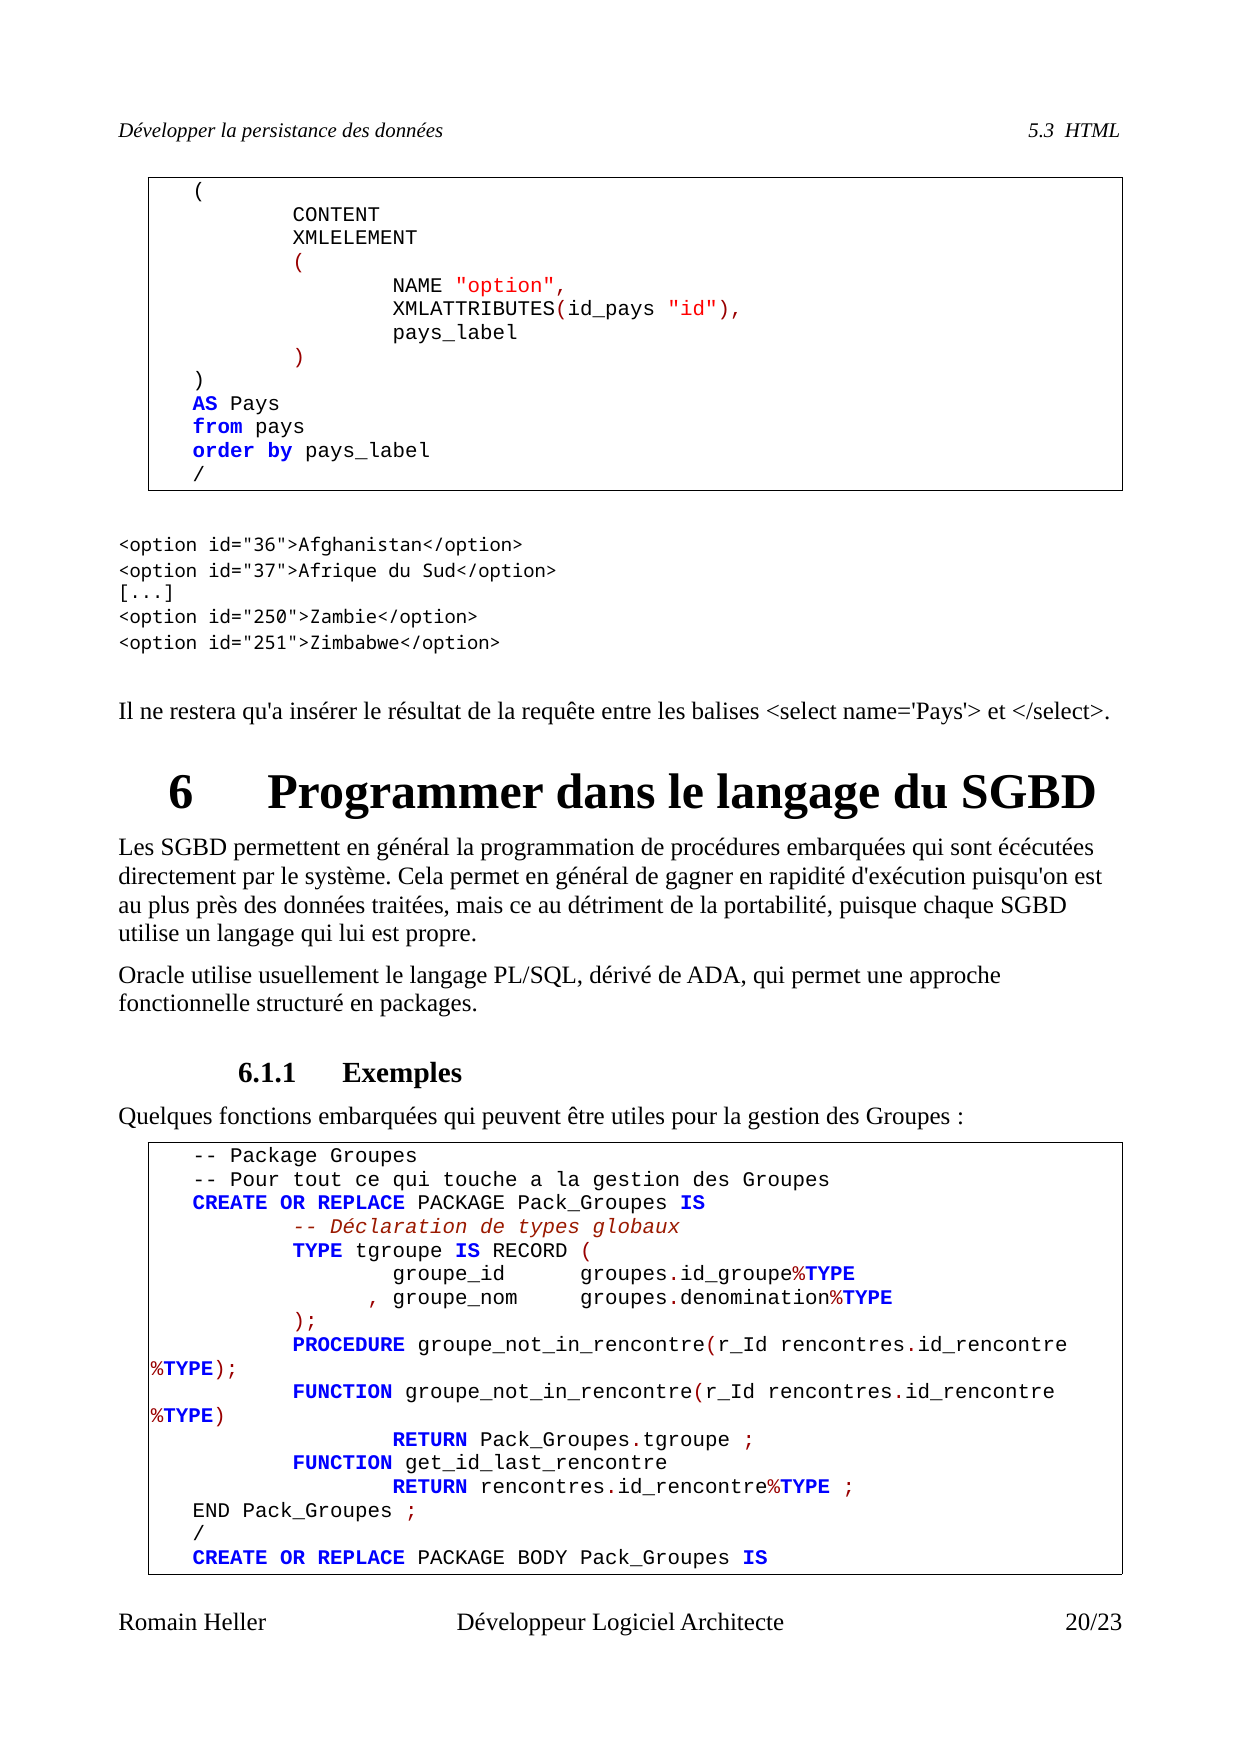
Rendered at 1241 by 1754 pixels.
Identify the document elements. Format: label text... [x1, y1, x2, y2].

text order by pays_label [149, 437, 1122, 461]
subtitle Programmer dans le langage du SGBD [156, 762, 1122, 820]
text TYPE tgroupe IS RECORD ( [149, 1237, 1122, 1260]
text RETURN Pack_Groupes.tgroupe ; [149, 1426, 1122, 1449]
text / [149, 461, 1122, 490]
text XMLELEMENT [149, 224, 1122, 248]
text CREATE OR REPLACE PACKAGE BODY Pack_Groupes IS [149, 1544, 1122, 1574]
text pays_label [149, 319, 1122, 343]
text ) [149, 343, 1122, 366]
text ) [149, 366, 1122, 390]
text ); [149, 1307, 1122, 1331]
text -- Déclaration de types globaux [149, 1213, 1122, 1237]
text XMLATTRIBUTES(id_pays "id"), [149, 295, 1122, 319]
text AS Pays [149, 390, 1122, 413]
text ( [149, 248, 1122, 272]
text Les SGBD permettent en général la programmation de procédures embarquées qui sont écécutées directement par le système. Cela permet en général de gagner en rapidité d'exécution puisqu'on est au plus près des données traitées, mais ce au détriment de la portabilité, puisque chaque SGBD utilise un langage qui lui est propre. [118, 832, 1122, 947]
text / [149, 1520, 1122, 1544]
text CONTENT [149, 201, 1122, 224]
text RETURN rencontres.id_rencontre%TYPE ; [149, 1473, 1122, 1497]
text from pays [149, 413, 1122, 437]
text CREATE OR REPLACE PACKAGE Pack_Groupes IS [149, 1189, 1122, 1213]
text PROCEDURE groupe_not_in_rencontre(r_Id rencontres.id_rencontre%TYPE); [149, 1331, 1122, 1378]
text FUNCTION groupe_not_in_rencontre(r_Id rencontres.id_rencontre%TYPE) [149, 1378, 1122, 1426]
text ( [149, 178, 1122, 201]
text -- Pour tout ce qui touche a la gestion des Groupes [149, 1166, 1122, 1189]
text FUNCTION get_id_last_rencontre [149, 1449, 1122, 1473]
text -- Package Groupes [149, 1143, 1122, 1166]
text , groupe_nom groupes.denomination%TYPE [149, 1284, 1122, 1307]
text Quelques fonctions embarquées qui peuvent être utiles pour la gestion des Groupes : [118, 1101, 1122, 1129]
text [...] [118, 582, 1122, 604]
text Il ne restera qu'a insérer le résultat de la requête entre les balises <select name='Pays'> et </select>. [118, 696, 1122, 725]
text <option id="36">Afghanistan</option> [118, 531, 1122, 557]
text END Pack_Groupes ; [149, 1497, 1122, 1520]
text <option id="250">Zambie</option> [118, 604, 1122, 629]
text <option id="251">Zimbabwe</option> [118, 629, 1122, 655]
text NAME "option", [149, 272, 1122, 295]
text <option id="37">Afrique du Sud</option> [118, 557, 1122, 582]
text groupe_id groupes.id_groupe%TYPE [149, 1260, 1122, 1284]
text Oracle utilise usuellement le langage PL/SQL, dérivé de ADA, qui permet une approche fonctionnelle structuré en packages. [118, 960, 1122, 1017]
subtitle Exemples [231, 1055, 1122, 1088]
